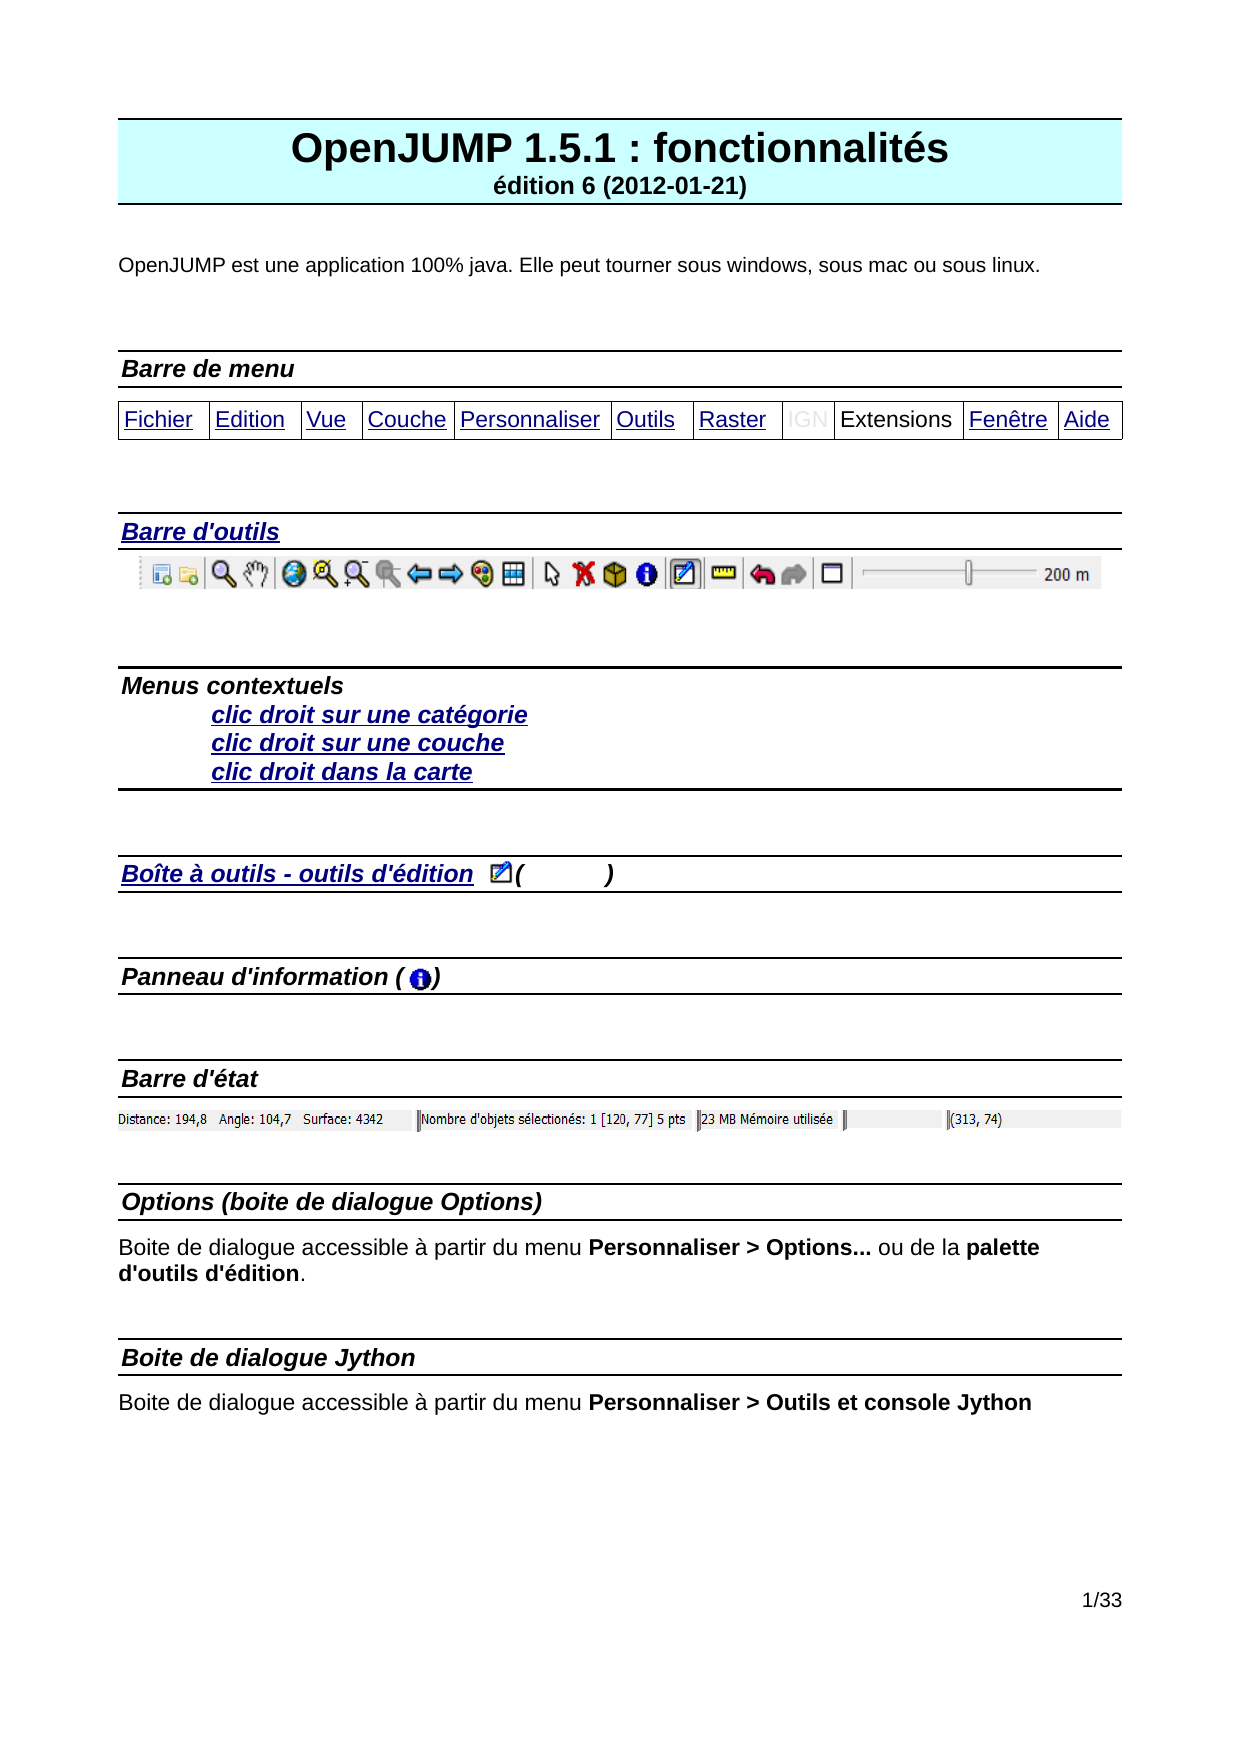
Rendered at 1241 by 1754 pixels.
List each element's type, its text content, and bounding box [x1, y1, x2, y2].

subtitle Boite de dialogue Jython [118, 1340, 1122, 1374]
table_header Extensions [835, 402, 963, 438]
subtitle Barre d'outils [118, 514, 1122, 548]
subtitle Options (boite de dialogue Options) [118, 1185, 1122, 1219]
picture [407, 966, 433, 992]
text OpenJUMP est une application 100% java. Elle peut tourner sous windows, sous mac ou sous linux. [118, 253, 1122, 277]
subtitle Boîte à outils - outils d'édition ( ) [118, 857, 1122, 891]
subtitle Panneau d'information ( ) [118, 959, 1122, 993]
picture [489, 861, 515, 886]
text Boite de dialogue accessible à partir du menu Personnaliser > Outils et console Jython [118, 1389, 1122, 1415]
table_header Raster [694, 402, 782, 438]
table_header Personnaliser [455, 402, 611, 438]
subtitle Barre de menu [118, 352, 1122, 386]
table_header Aide [1059, 402, 1122, 438]
text Boite de dialogue accessible à partir du menu Personnaliser > Options... ou de la palette d'outils d'édition. [118, 1233, 1122, 1286]
table_header Couche [363, 402, 454, 438]
table_header Fichier [119, 402, 209, 438]
table_header IGN [783, 402, 834, 438]
table_header Fenêtre [964, 402, 1058, 438]
text édition 6 (2012-01-21) [118, 166, 1122, 203]
table_header Vue [302, 402, 362, 438]
table_header Edition [210, 402, 301, 438]
text OpenJUMP 1.5.1 : fonctionnalités [118, 120, 1122, 166]
table_header Outils [612, 402, 693, 438]
subtitle Menus contextuels clic droit sur une catégorie clic droit sur une couche clic droit dans la carte [118, 669, 1122, 788]
subtitle Barre d'état [118, 1061, 1122, 1096]
